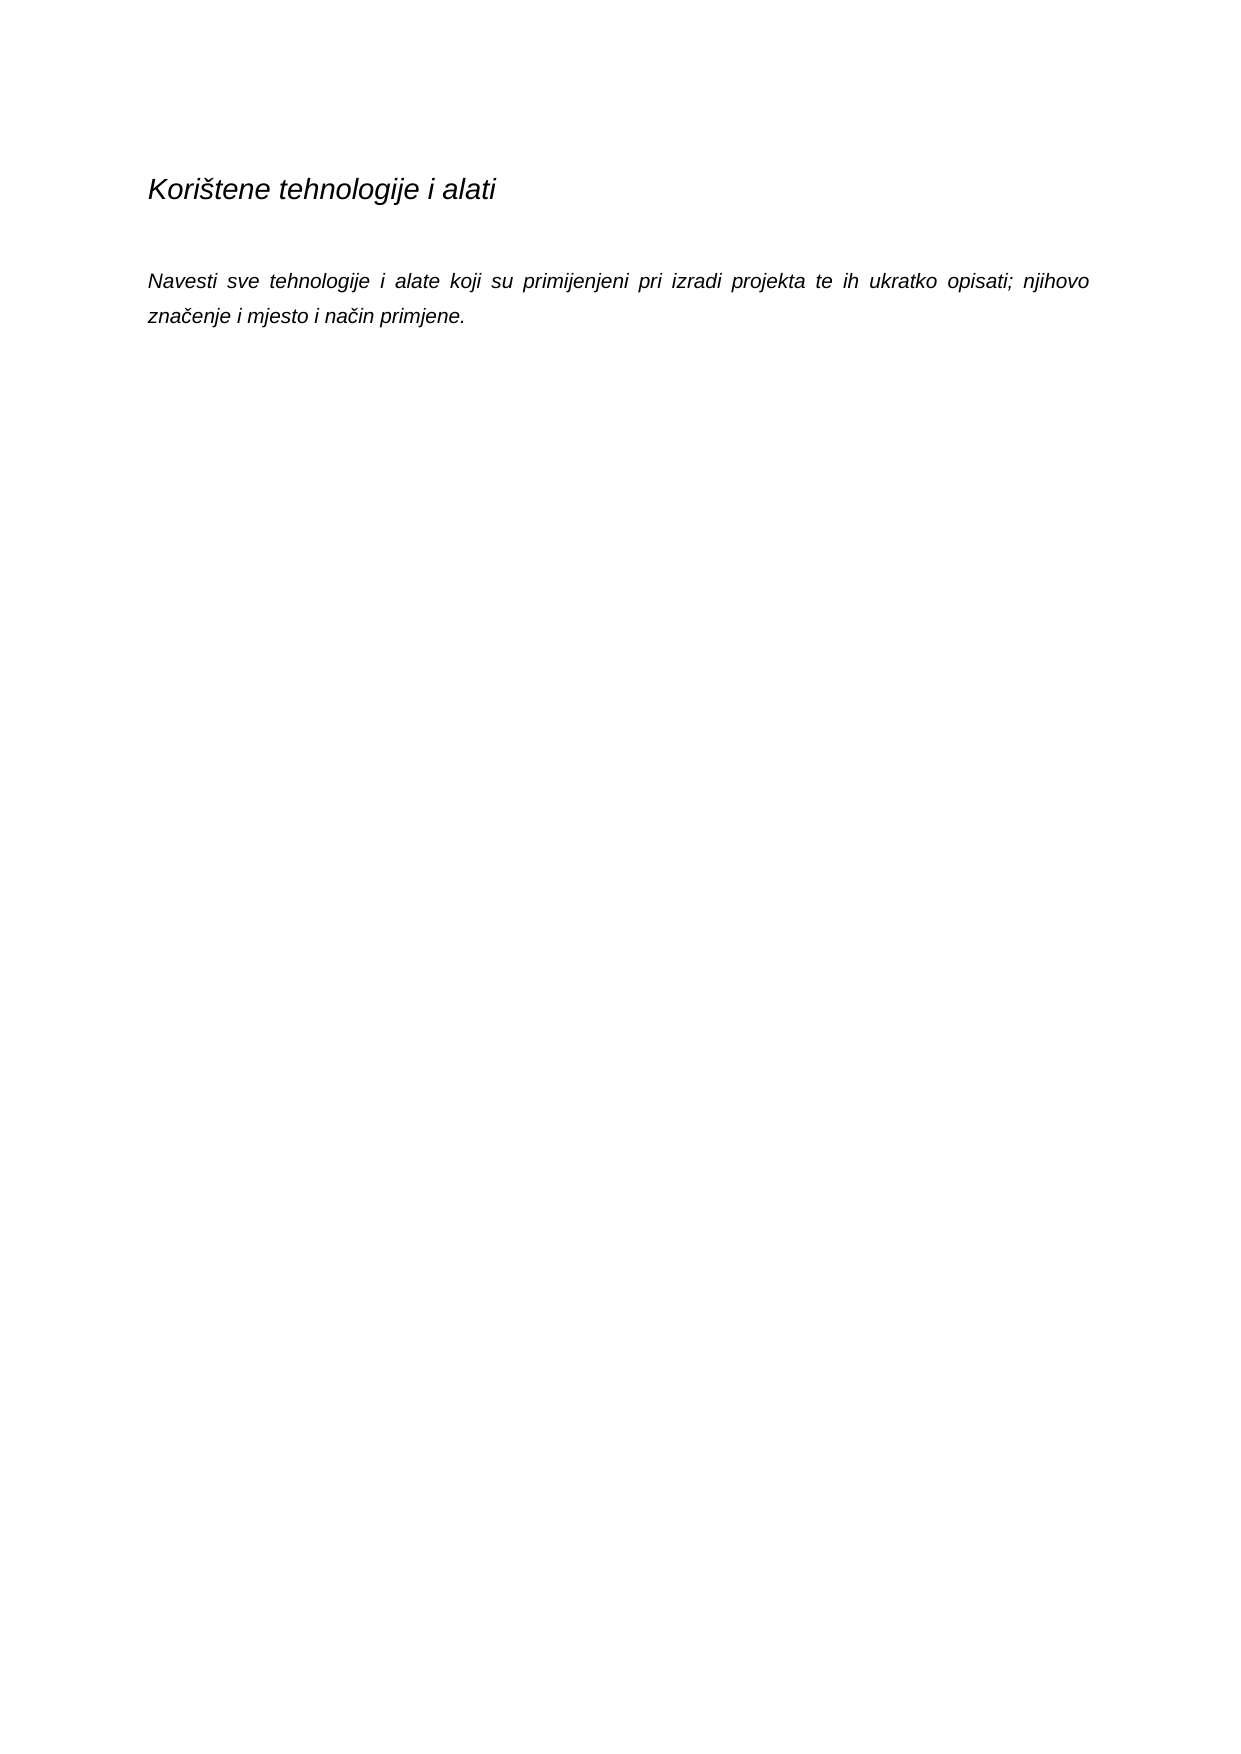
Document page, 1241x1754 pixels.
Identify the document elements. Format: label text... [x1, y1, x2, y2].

subtitle Korištene tehnologije i alati [148, 173, 1093, 205]
text Navesti sve tehnologije i alate koji su primijenjeni pri izradi projekta te ih ukratko opisati; njihovo značenje i mjesto i način primjene. [148, 269, 1093, 328]
